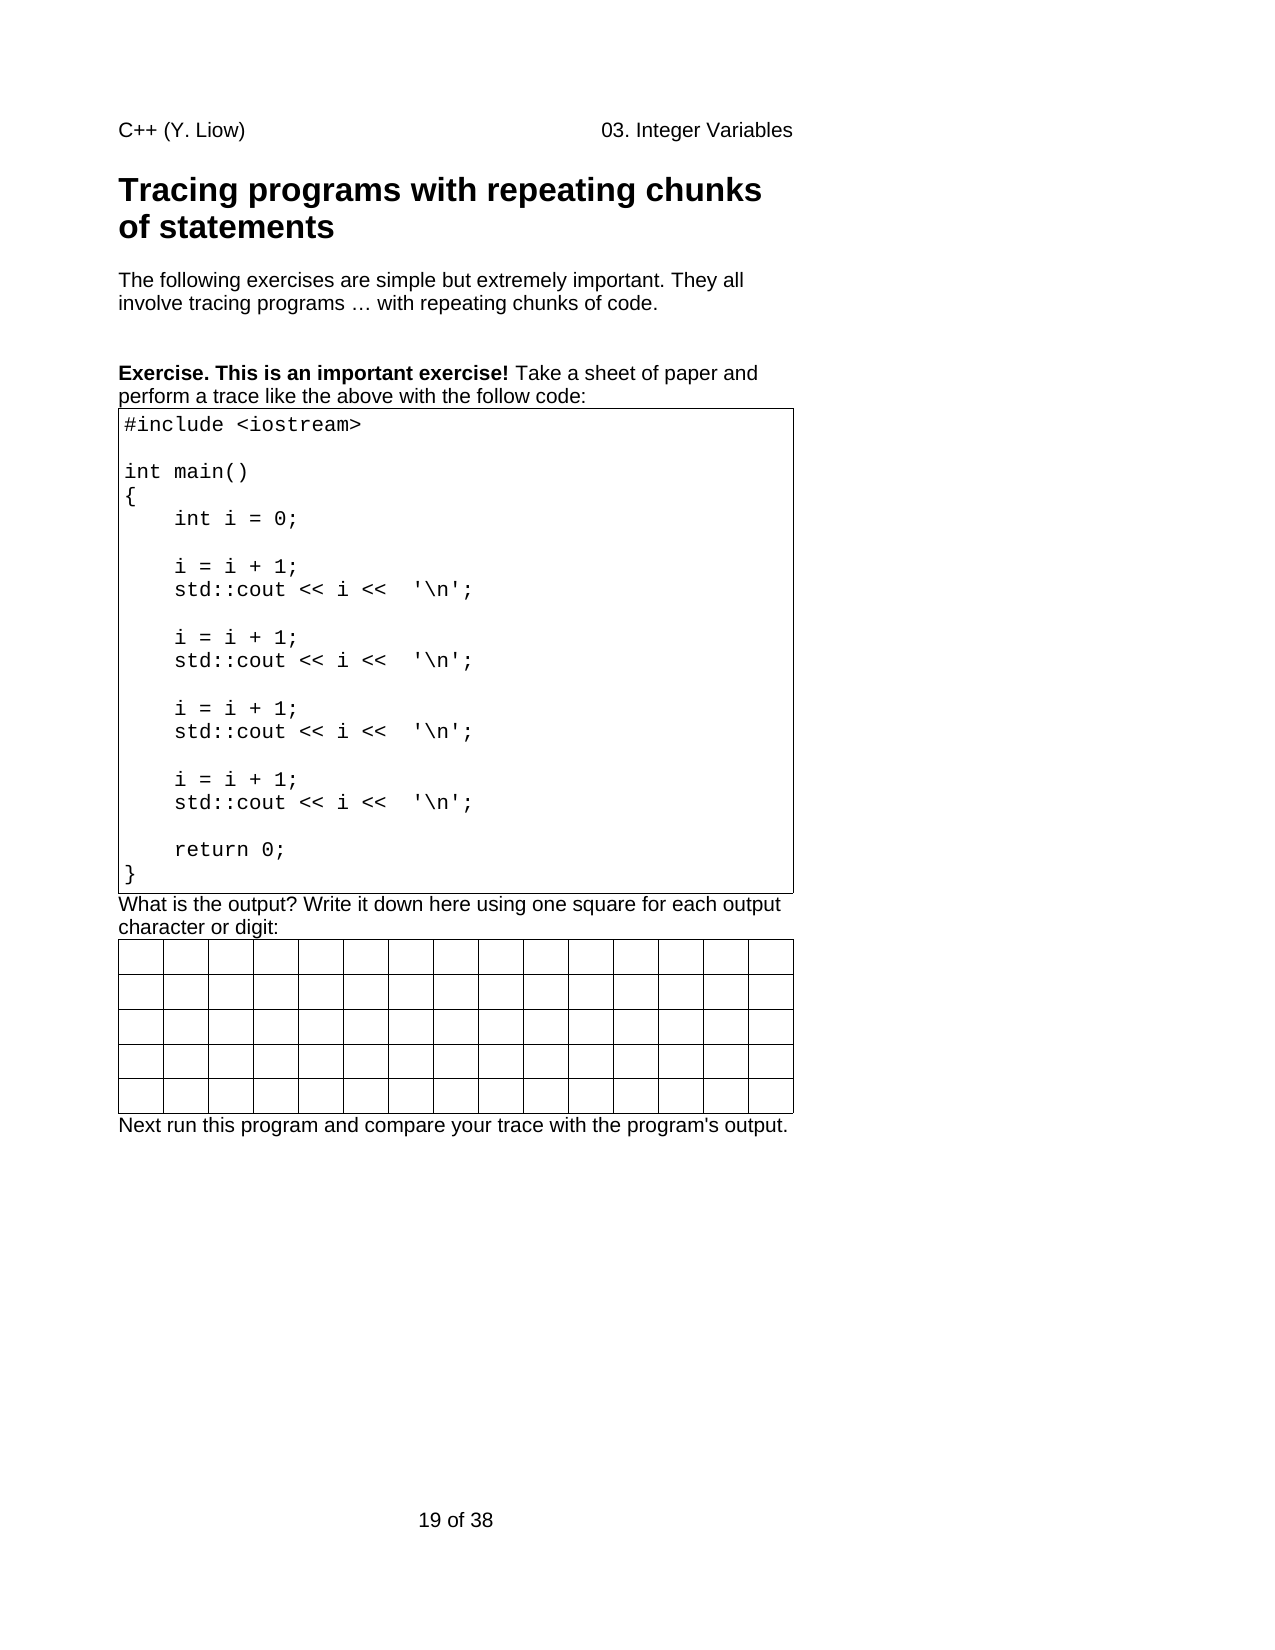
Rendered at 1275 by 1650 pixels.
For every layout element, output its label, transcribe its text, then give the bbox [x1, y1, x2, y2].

table_cell [299, 975, 343, 1009]
table_cell [479, 975, 523, 1009]
table_cell [479, 1079, 523, 1113]
table_cell [434, 1010, 478, 1043]
table_cell [749, 1079, 793, 1113]
table_cell [119, 975, 163, 1009]
table_cell [119, 1045, 163, 1078]
table_cell [614, 1010, 658, 1043]
table_cell [659, 1045, 703, 1078]
table_cell [434, 975, 478, 1009]
table_cell [254, 1045, 298, 1078]
table_cell [119, 1010, 163, 1043]
table_cell [299, 1010, 343, 1043]
table_header [614, 940, 658, 974]
table_header [119, 940, 163, 974]
table_cell [299, 1045, 343, 1078]
text Next run this program and compare your trace with the program's output. [118, 1114, 793, 1136]
table_cell [389, 1079, 433, 1113]
table_cell [389, 1045, 433, 1078]
table_cell [749, 1045, 793, 1078]
text The following exercises are simple but extremely important. They all involve tracing programs … with repeating chunks of code. [118, 269, 793, 315]
table_cell [119, 1079, 163, 1113]
text Tracing programs with repeating chunks of statements [118, 171, 793, 245]
table_cell [524, 975, 568, 1009]
table_cell [344, 1045, 388, 1078]
table_cell [254, 975, 298, 1009]
table_header [344, 940, 388, 974]
table_cell [164, 1010, 208, 1043]
table_header [434, 940, 478, 974]
table_cell [209, 1010, 253, 1043]
table_cell [344, 1010, 388, 1043]
table_cell [569, 1045, 613, 1078]
table_cell [569, 1079, 613, 1113]
table_cell [164, 1079, 208, 1113]
table_cell [614, 1079, 658, 1113]
table_header [524, 940, 568, 974]
table_cell [704, 1045, 748, 1078]
table_cell [659, 1010, 703, 1043]
table_cell [704, 1010, 748, 1043]
table_cell [434, 1079, 478, 1113]
table_cell [209, 1045, 253, 1078]
table_cell [569, 975, 613, 1009]
table_header [389, 940, 433, 974]
table_cell [389, 1010, 433, 1043]
table_cell [209, 1079, 253, 1113]
table_cell [209, 975, 253, 1009]
table_cell [164, 975, 208, 1009]
table_cell [479, 1010, 523, 1043]
table_cell [614, 1045, 658, 1078]
text Exercise. This is an important exercise! Take a sheet of paper and perform a trace like the above with the follow code: [118, 362, 793, 408]
table_header [749, 940, 793, 974]
table_cell [614, 975, 658, 1009]
table_cell [524, 1010, 568, 1043]
table_header [479, 940, 523, 974]
table_cell [749, 975, 793, 1009]
table_cell [524, 1045, 568, 1078]
table_cell [254, 1010, 298, 1043]
table_header [659, 940, 703, 974]
table_header [569, 940, 613, 974]
table_header [299, 940, 343, 974]
table_cell [164, 1045, 208, 1078]
table_header [164, 940, 208, 974]
table_header #include <iostream> int main() { int i = 0; i = i + 1; std::cout << i << '\n'; i = i + 1; std::cout << i << '\n'; i = i + 1; std::cout << i << '\n'; i = i + 1; std::cout << i << '\n'; return 0; } [119, 409, 793, 892]
table_cell [524, 1079, 568, 1113]
table_cell [389, 975, 433, 1009]
table_cell [569, 1010, 613, 1043]
table_cell [749, 1010, 793, 1043]
table_cell [704, 1079, 748, 1113]
table_cell [434, 1045, 478, 1078]
table_cell [479, 1045, 523, 1078]
table_cell [659, 1079, 703, 1113]
table_cell [299, 1079, 343, 1113]
table_cell [254, 1079, 298, 1113]
table_header [254, 940, 298, 974]
table_cell [344, 975, 388, 1009]
table_cell [344, 1079, 388, 1113]
table_header [209, 940, 253, 974]
text What is the output? Write it down here using one square for each output character or digit: [118, 894, 793, 939]
table_header [704, 940, 748, 974]
table_cell [659, 975, 703, 1009]
table_cell [704, 975, 748, 1009]
